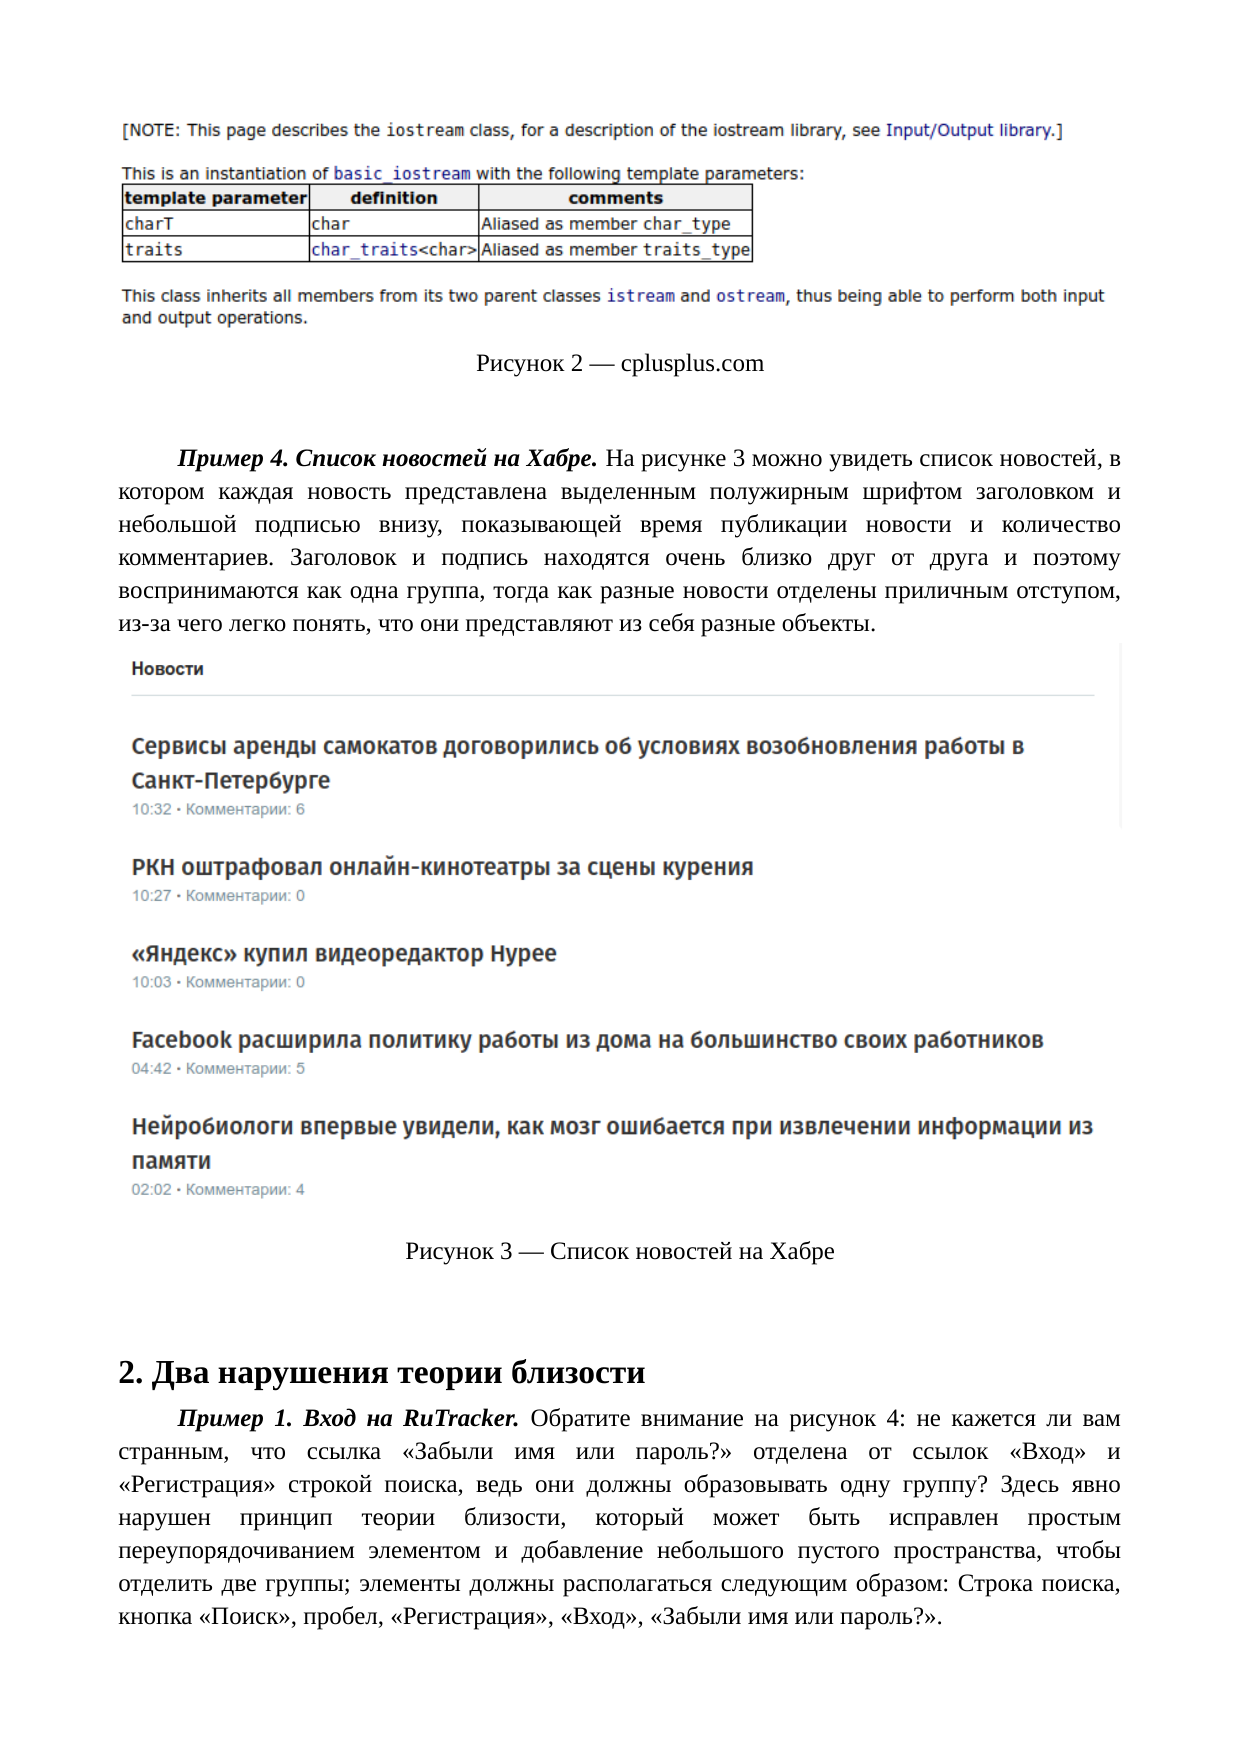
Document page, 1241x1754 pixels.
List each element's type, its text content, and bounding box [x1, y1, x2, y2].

subtitle 2. Два нарушения теории близости [118, 1352, 1122, 1391]
text Рисунок 2 — cplusplus.com [118, 344, 1122, 377]
picture [118, 110, 1123, 344]
text Пример 4. Список новостей на Хабре. На рисунке 3 можно увидеть список новостей, в котором каждая новость представлена выделенным полужирным шрифтом заголовком и небольшой подписью внизу, показывающей время публикации новости и количество комментариев. Заголовок и подпись находятся очень близко друг от друга и поэтому воспринимаются как одна группа, тогда как разные новости отделены приличным отступом, из-за чего легко понять, что они представляют из себя разные объекты. [118, 443, 1122, 637]
text Пример 1. Вход на RuTracker. Обратите внимание на рисунок 4: не кажется ли вам странным, что ссылка «Забыли имя или пароль?» отделена от ссылок «Вход» и «Регистрация» строкой поиска, ведь они должны образовывать одну группу? Здесь явно нарушен принцип теории близости, который может быть исправлен простым переупорядочиванием элементом и добавление небольшого пустого пространства, чтобы отделить две группы; элементы должны располагаться следующим образом: Строка поиска, кнопка «Поиск», пробел, «Регистрация», «Вход», «Забыли имя или пароль?». [118, 1403, 1122, 1630]
text Рисунок 3 — Список новостей на Хабре [118, 1232, 1122, 1264]
picture [118, 643, 1123, 1232]
